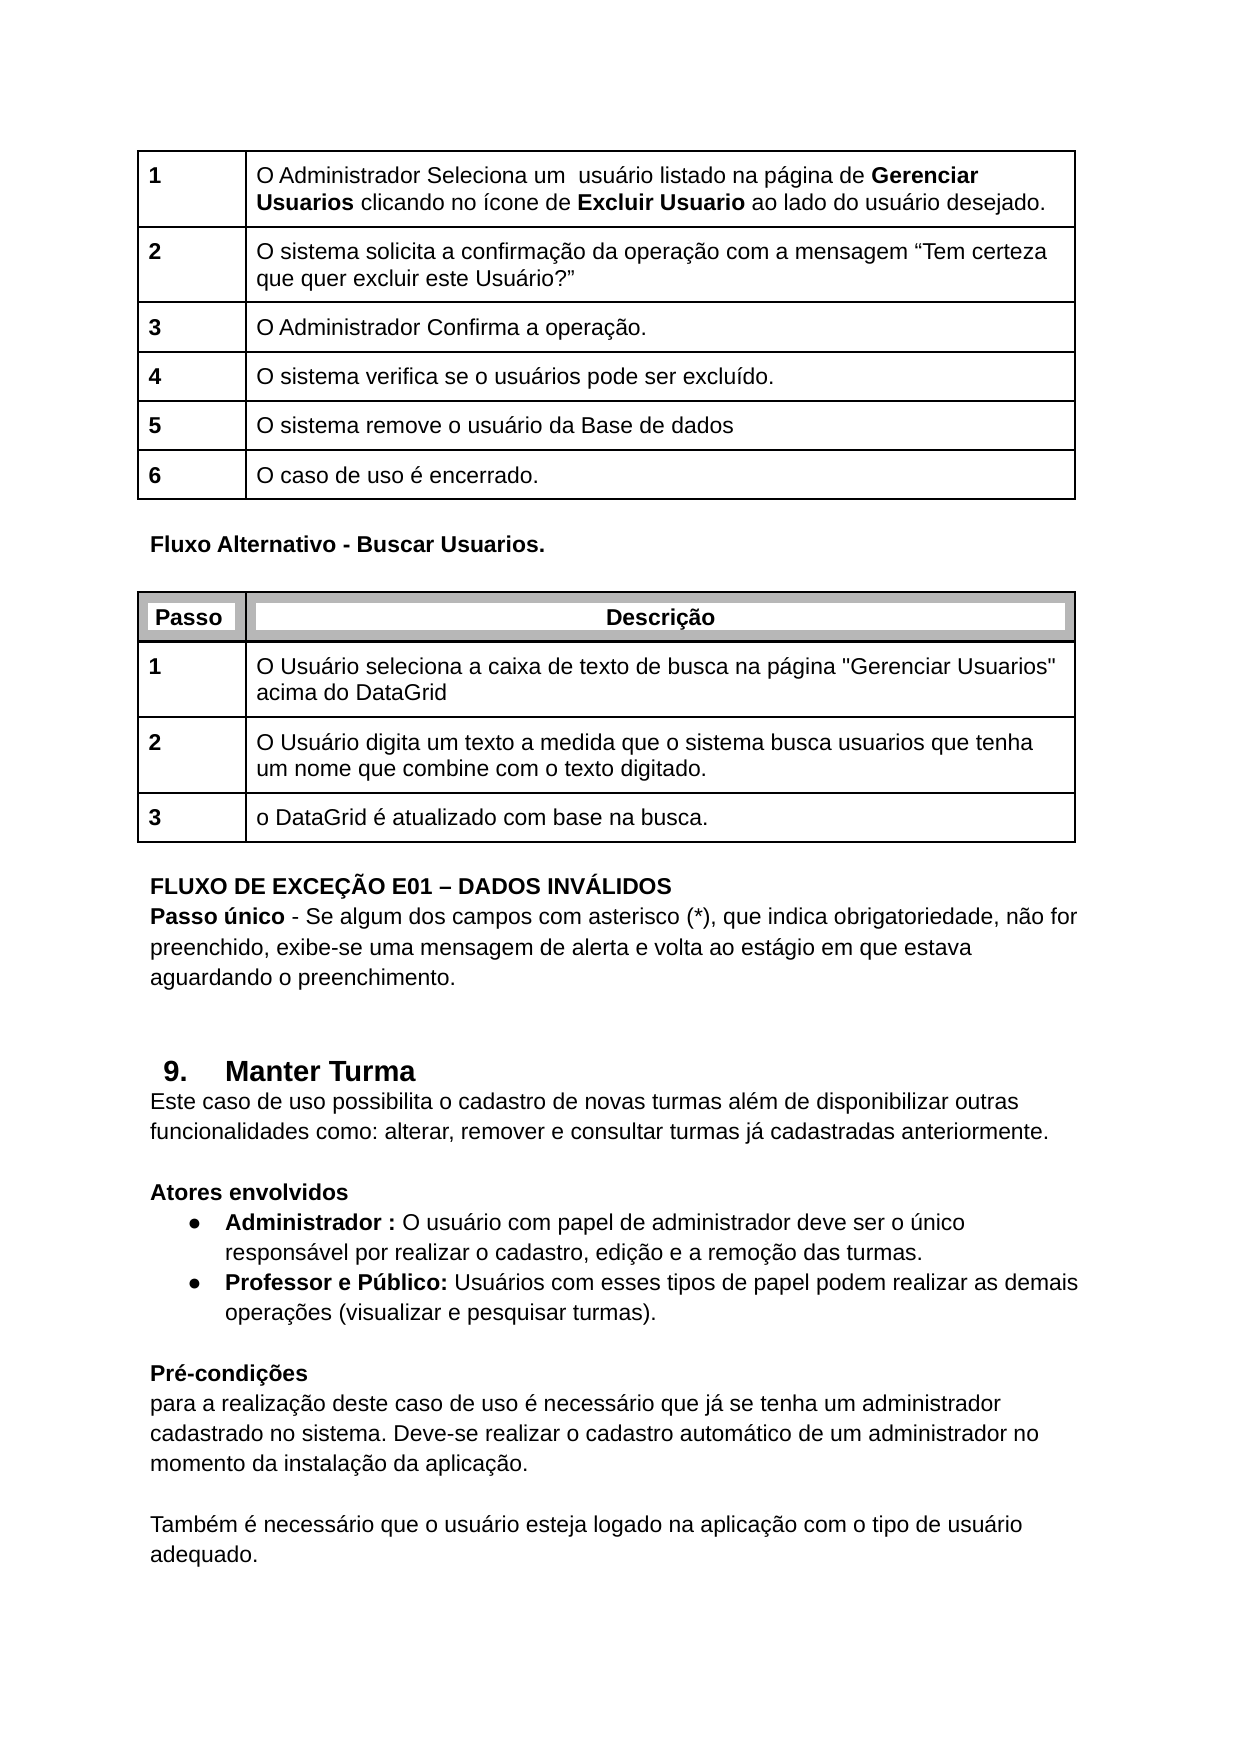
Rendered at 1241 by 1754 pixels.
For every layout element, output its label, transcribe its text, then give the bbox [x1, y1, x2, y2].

text Atores envolvidos [150, 1178, 1090, 1205]
table_cell 5 [139, 402, 245, 449]
table_cell 4 [139, 353, 245, 400]
table_cell 1 [139, 152, 245, 226]
table_header Passo [139, 593, 245, 640]
text Também é necessário que o usuário esteja logado na aplicação com o tipo de usuário adequado. [150, 1511, 1090, 1567]
table_cell O sistema remove o usuário da Base de dados [247, 402, 1074, 449]
table_cell 1 [139, 643, 245, 716]
table_cell 2 [139, 718, 245, 792]
text Pré-condições [150, 1360, 1090, 1386]
text para a realização deste caso de uso é necessário que já se tenha um administrador cadastrado no sistema. Deve-se realizar o cadastro automático de um administrador no momento da instalação da aplicação. [150, 1390, 1090, 1477]
table_cell O sistema verifica se o usuários pode ser excluído. [247, 353, 1074, 400]
table_cell O Administrador Seleciona um usuário listado na página de Gerenciar Usuarios clicando no ícone de Excluir Usuario ao lado do usuário desejado. [247, 152, 1074, 226]
text Este caso de uso possibilita o cadastro de novas turmas além de disponibilizar outras funcionalidades como: alterar, remover e consultar turmas já cadastradas anteriormente. [150, 1088, 1090, 1144]
table_cell 6 [139, 451, 245, 498]
table_cell o DataGrid é atualizado com base na busca. [247, 794, 1074, 841]
text Fluxo Alternativo - Buscar Usuarios. [150, 531, 1090, 557]
table_cell 3 [139, 794, 245, 841]
text FLUXO DE EXCEÇÃO E01 – DADOS INVÁLIDOS [150, 873, 1090, 899]
table_cell O caso de uso é encerrado. [247, 451, 1074, 498]
table_cell 2 [139, 228, 245, 301]
table_cell O Usuário digita um texto a medida que o sistema busca usuarios que tenha um nome que combine com o texto digitado. [247, 718, 1074, 792]
table_cell O Usuário seleciona a caixa de texto de busca na página "Gerenciar Usuarios" acima do DataGrid [247, 643, 1074, 716]
list Professor e Público: Usuários com esses tipos de papel podem realizar as demais operações (visualizar e pesquisar turmas). [187, 1269, 1090, 1326]
list Administrador : O usuário com papel de administrador deve ser o único responsável por realizar o cadastro, edição e a remoção das turmas. [187, 1209, 1090, 1265]
table_header Descrição [247, 593, 1074, 640]
table_cell O sistema solicita a confirmação da operação com a mensagem “Tem certeza que quer excluir este Usuário?” [247, 228, 1074, 301]
table_cell O Administrador Confirma a operação. [247, 303, 1074, 351]
text Passo único - Se algum dos campos com asterisco (*), que indica obrigatoriedade, não for preenchido, exibe-se uma mensagem de alerta e volta ao estágio em que estava aguardando o preenchimento. [150, 903, 1090, 990]
table_cell 3 [139, 303, 245, 351]
subtitle Manter Turma [187, 1054, 1090, 1088]
